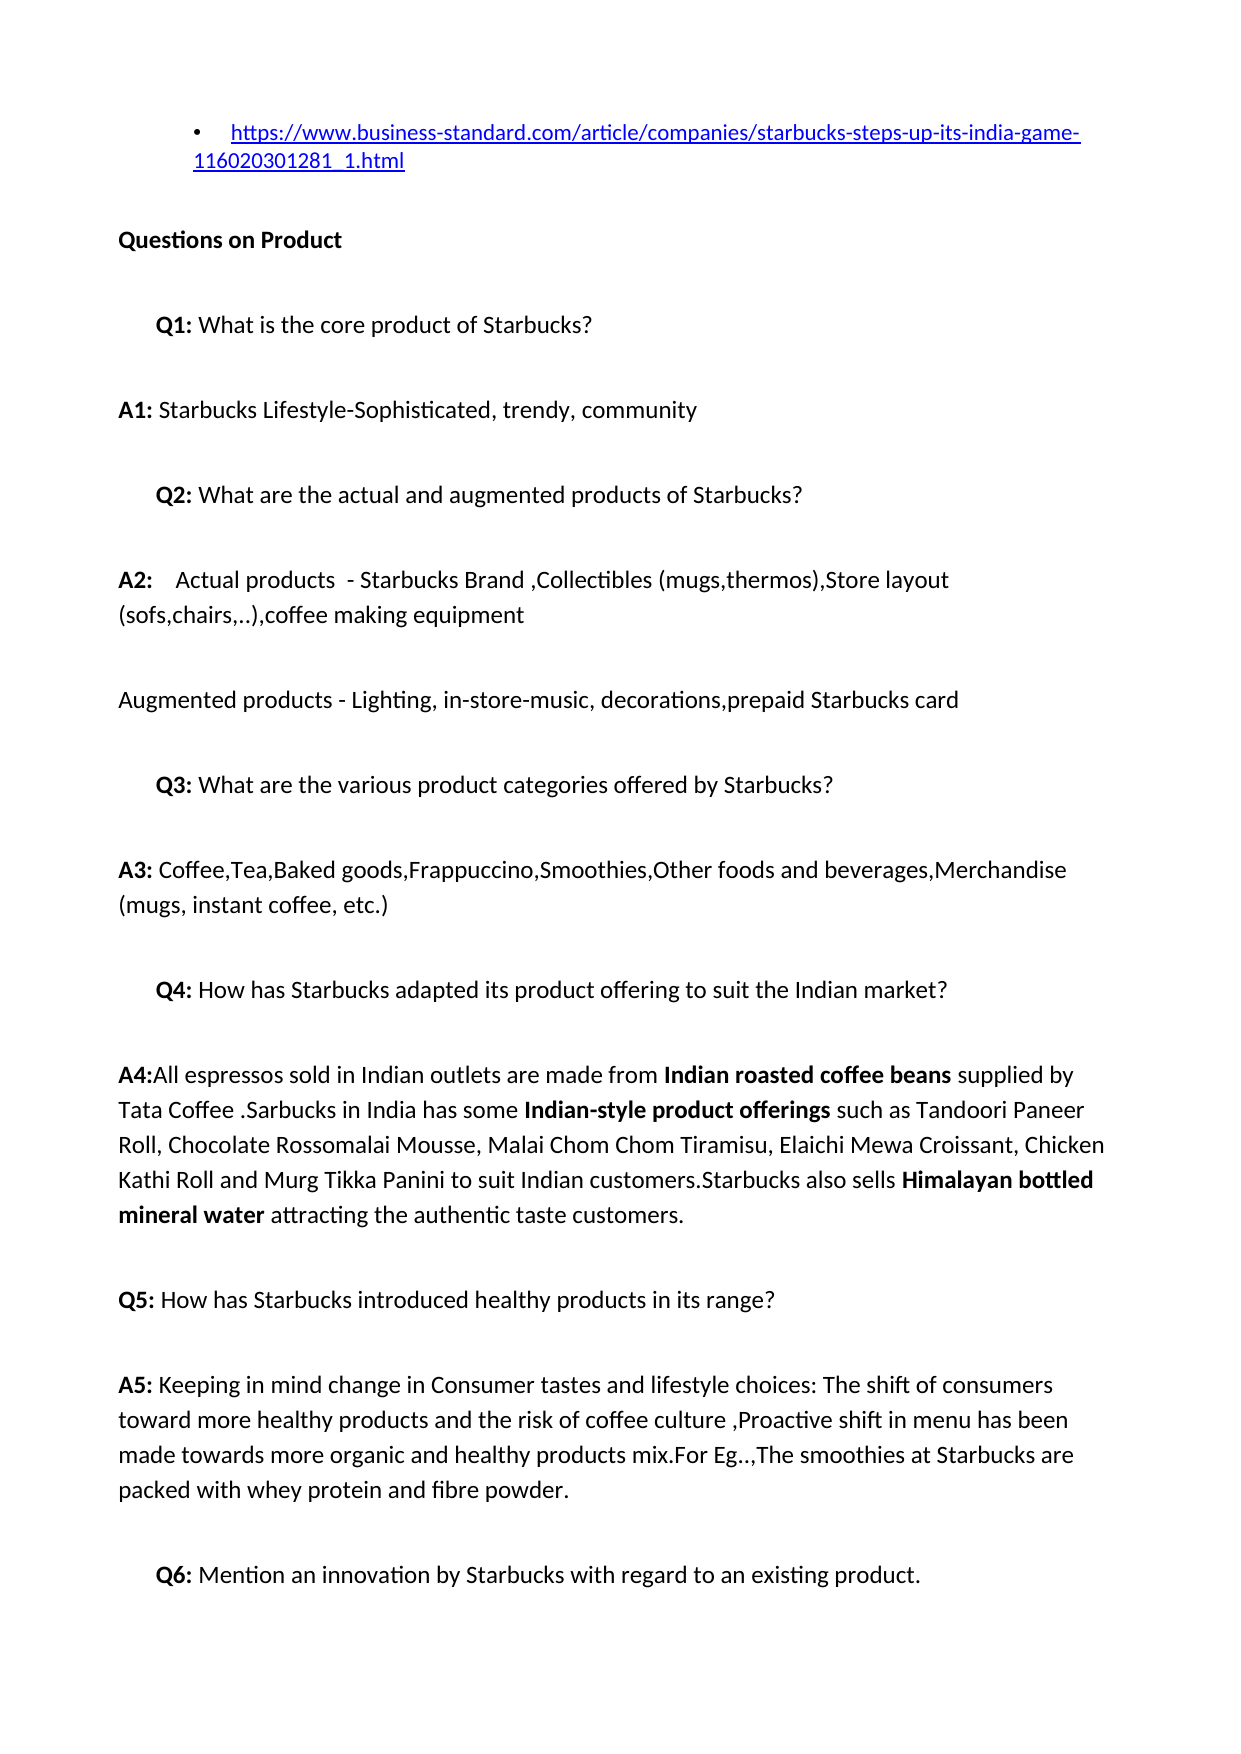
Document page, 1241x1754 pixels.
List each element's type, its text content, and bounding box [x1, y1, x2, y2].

text A2: Actual products - Starbucks Brand ,Collectibles (mugs,thermos),Store layout (sofs,chairs,..),coffee making equipment [118, 564, 1122, 630]
text Q1: What is the core product of Starbucks? [156, 309, 1122, 340]
text Q6: Mention an innovation by Starbucks with regard to an existing product. [156, 1559, 1122, 1590]
text A4:All espressos sold in Indian outlets are made from Indian roasted coffee beans supplied by Tata Coffee .Sarbucks in India has some Indian-style product offerings such as Tandoori Paneer Roll, Chocolate Rossomalai Mousse, Malai Chom Chom Tiramisu, Elaichi Mewa Croissant, Chicken Kathi Roll and Murg Tikka Panini to suit Indian customers.Starbucks also sells Himalayan bottled mineral water attracting the authentic taste customers. [118, 1059, 1122, 1230]
list https://www.business-standard.com/article/companies/starbucks-steps-up-its-india-game-116020301281_1.html [156, 118, 1122, 174]
text A3: Coffee,Tea,Baked goods,Frappuccino,Smoothies,Other foods and beverages,Merchandise (mugs, instant coffee, etc.) [118, 854, 1122, 920]
text Augmented products - Lighting, in-store-music, decorations,prepaid Starbucks card [118, 684, 1122, 715]
text Q4: How has Starbucks adapted its product offering to suit the Indian market? [156, 974, 1122, 1005]
text Q2: What are the actual and augmented products of Starbucks? [156, 479, 1122, 510]
text A1: Starbucks Lifestyle-Sophisticated, trendy, community [118, 394, 1122, 425]
text A5: Keeping in mind change in Consumer tastes and lifestyle choices: The shift of consumers toward more healthy products and the risk of coffee culture ,Proactive shift in menu has been made towards more organic and healthy products mix.For Eg..,The smoothies at Starbucks are packed with whey protein and fibre powder. [118, 1369, 1122, 1505]
text Questions on Product [118, 224, 1122, 255]
text Q3: What are the various product categories offered by Starbucks? [156, 769, 1122, 800]
text Q5: How has Starbucks introduced healthy products in its range? [118, 1284, 1122, 1315]
